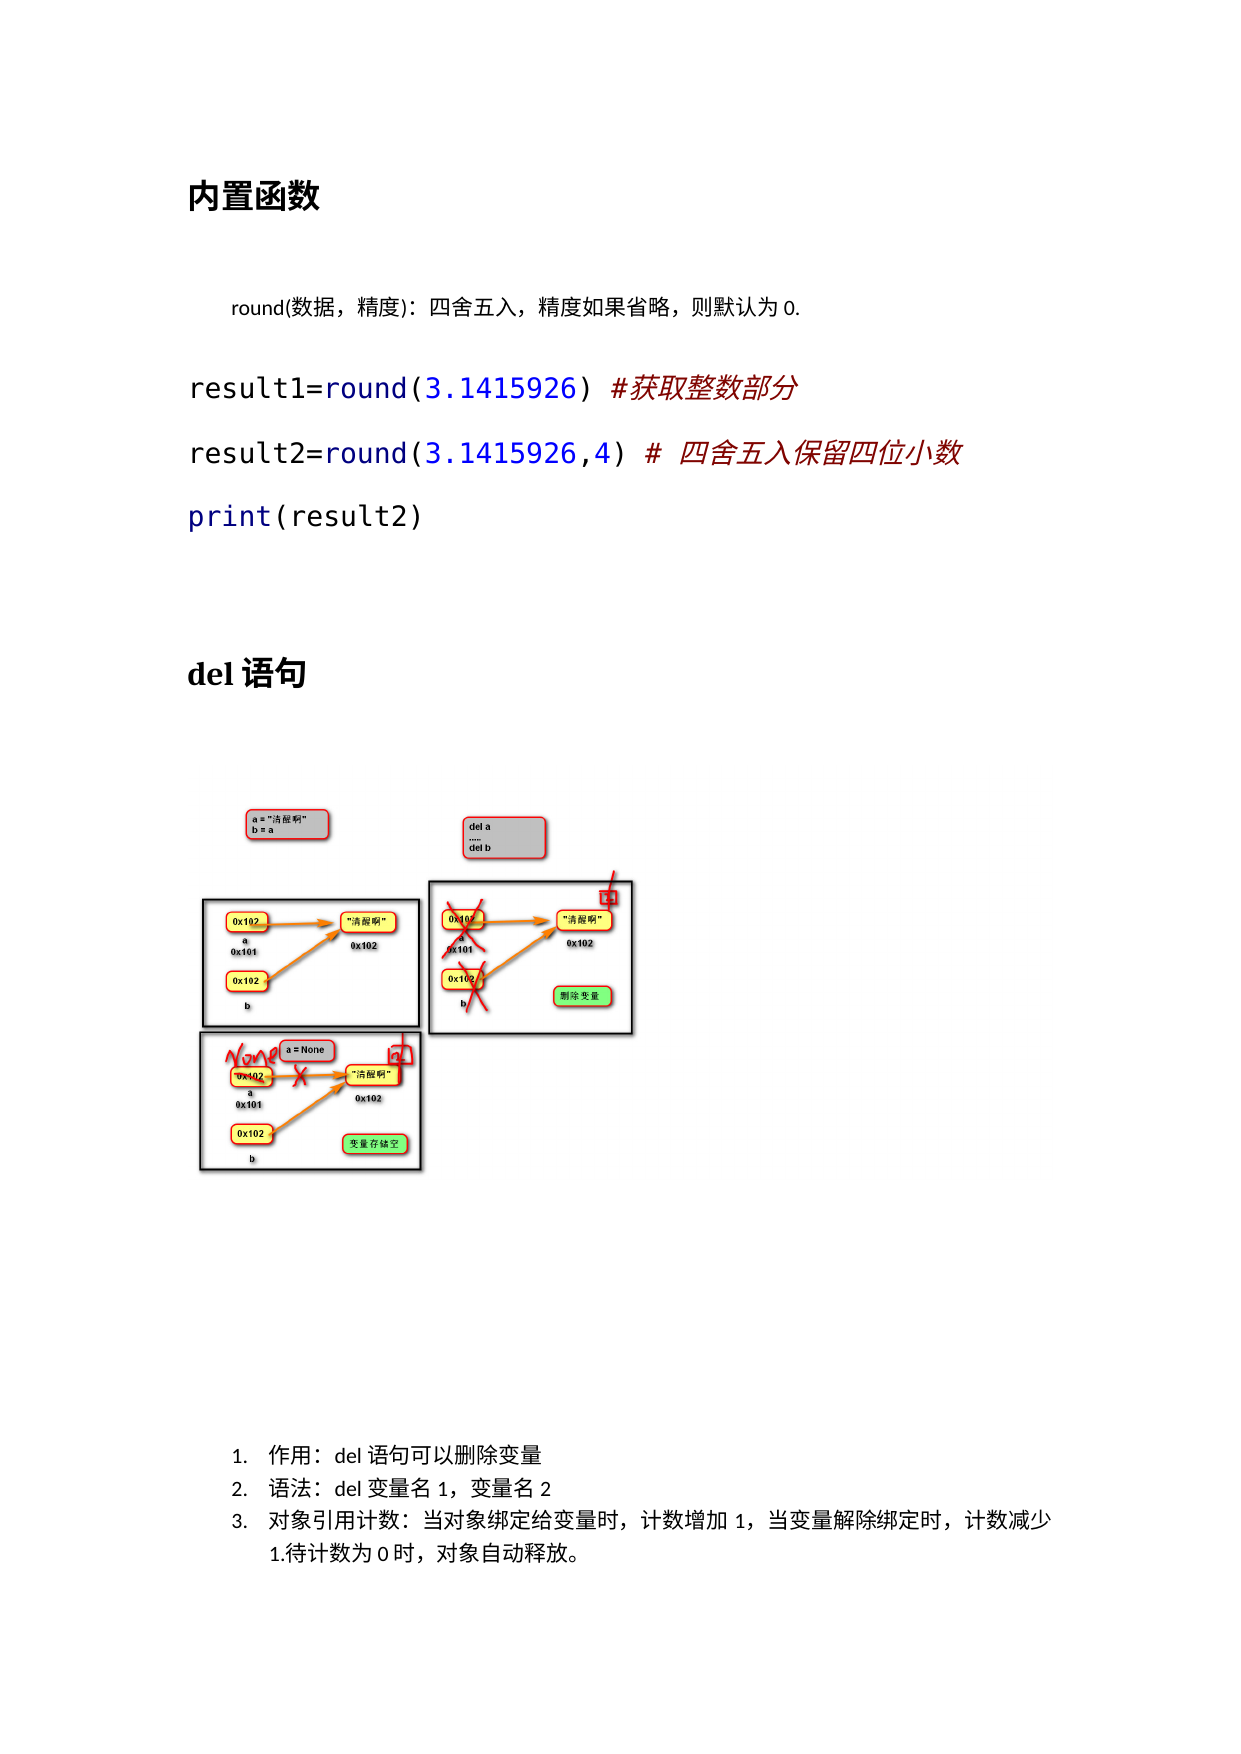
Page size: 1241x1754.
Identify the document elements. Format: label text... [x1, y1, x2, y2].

picture [187, 765, 1053, 1180]
text print(result2) [187, 484, 1053, 549]
text round(数据，精度)：四舍五入，精度如果省略，则默认为0. [187, 289, 1053, 322]
text result1=round(3.1415926) #获取整数部分 [187, 354, 1053, 419]
list 对象引用计数：当对象绑定给变量时，计数增加1，当变量解除绑定时，计数减少1.待计数为0时，对象自动释放。 [231, 1503, 1053, 1568]
text result2=round(3.1415926,4) # 四舍五入保留四位小数 [187, 419, 1053, 484]
list 作用：del 语句可以删除变量 [231, 1438, 1053, 1470]
subtitle 内置函数 [187, 162, 1053, 227]
list 语法：del 变量名1，变量名2 [231, 1470, 1053, 1503]
subtitle del 语句 [187, 638, 1053, 703]
